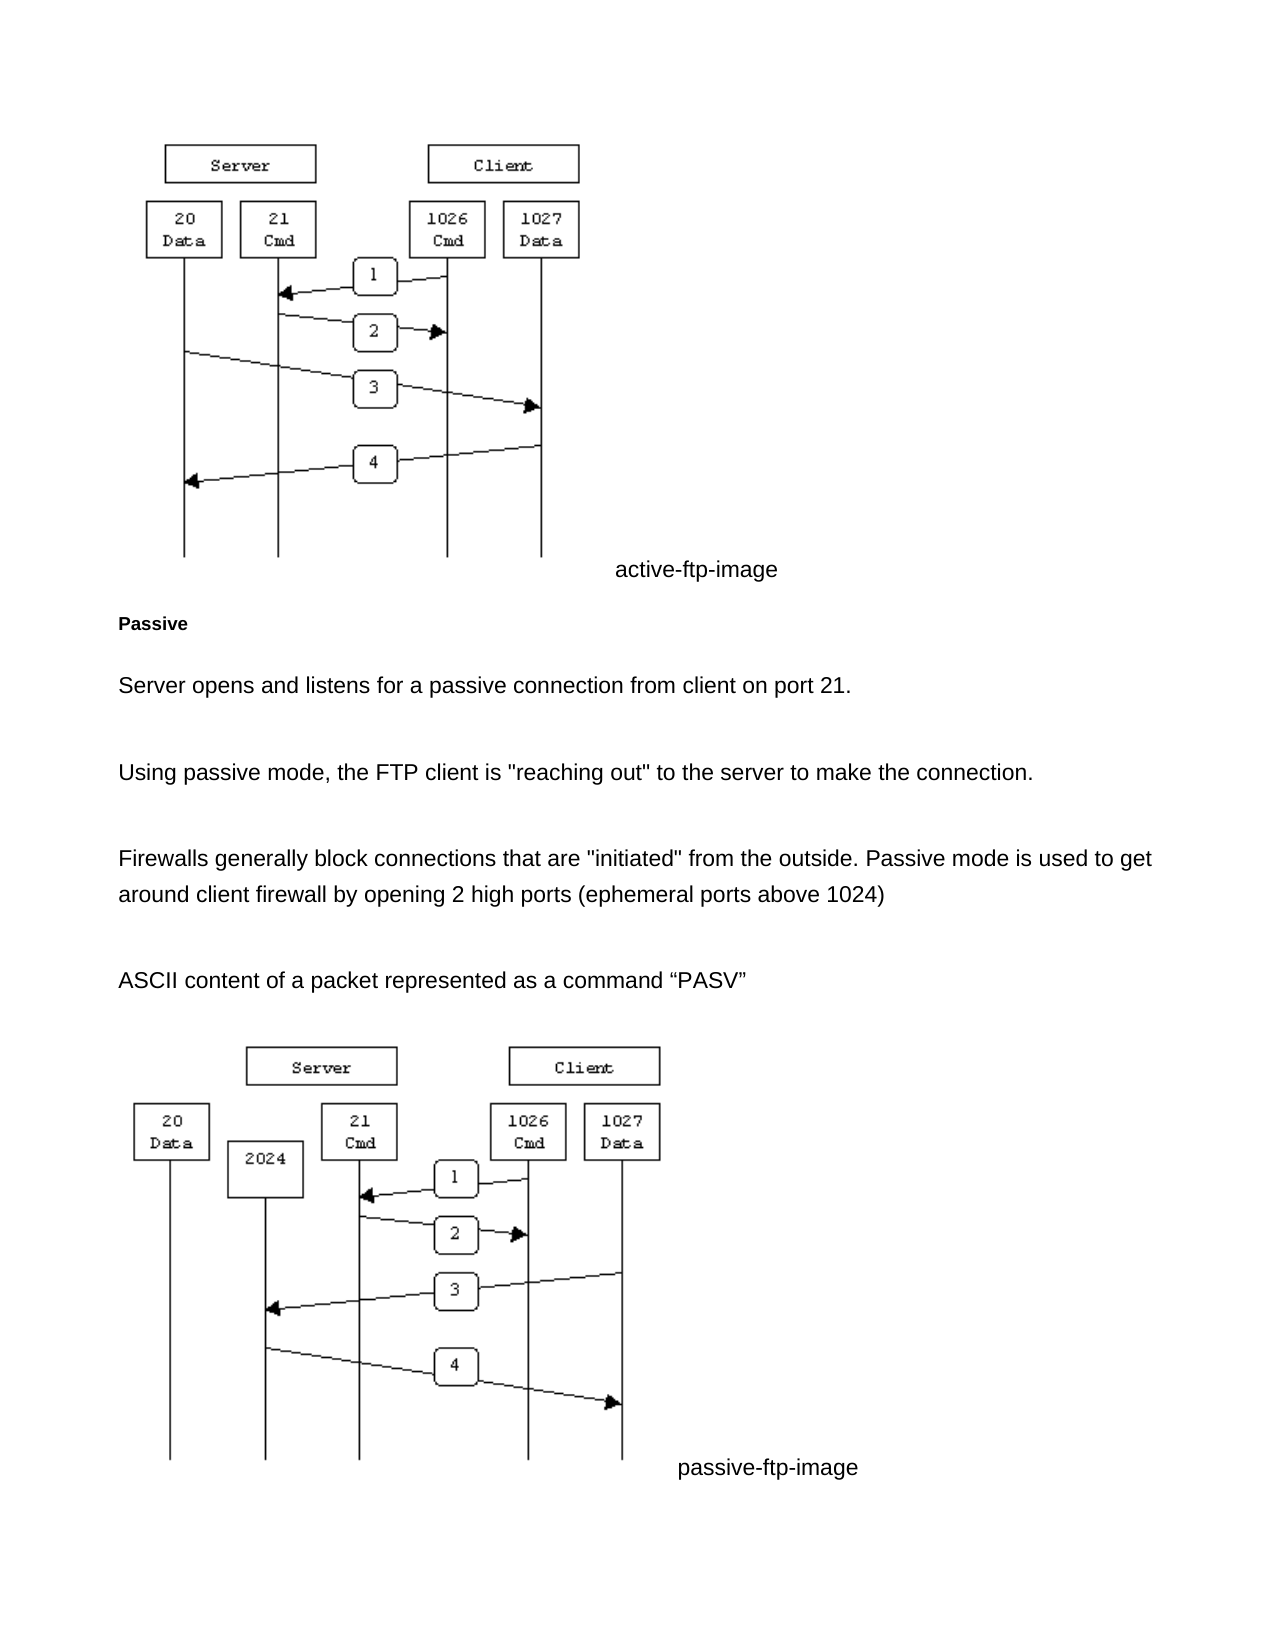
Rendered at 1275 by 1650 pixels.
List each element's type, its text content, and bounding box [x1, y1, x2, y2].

subtitle Passive [118, 613, 1157, 635]
text Using passive mode, the FTP client is "reaching out" to the server to make the connection. [118, 758, 1157, 785]
text Server opens and listens for a passive connection from client on port 21. [118, 672, 1157, 698]
picture [118, 1028, 678, 1476]
picture [118, 118, 615, 578]
text ASCII content of a packet represented as a command “PASV” [118, 967, 1157, 994]
text active-ftp-image [118, 118, 1157, 582]
text Firewalls generally block connections that are "initiated" from the outside. Passive mode is used to get around client firewall by opening 2 high ports (ephemeral ports above 1024) [118, 845, 1157, 907]
text passive-ftp-image [118, 1029, 1157, 1481]
